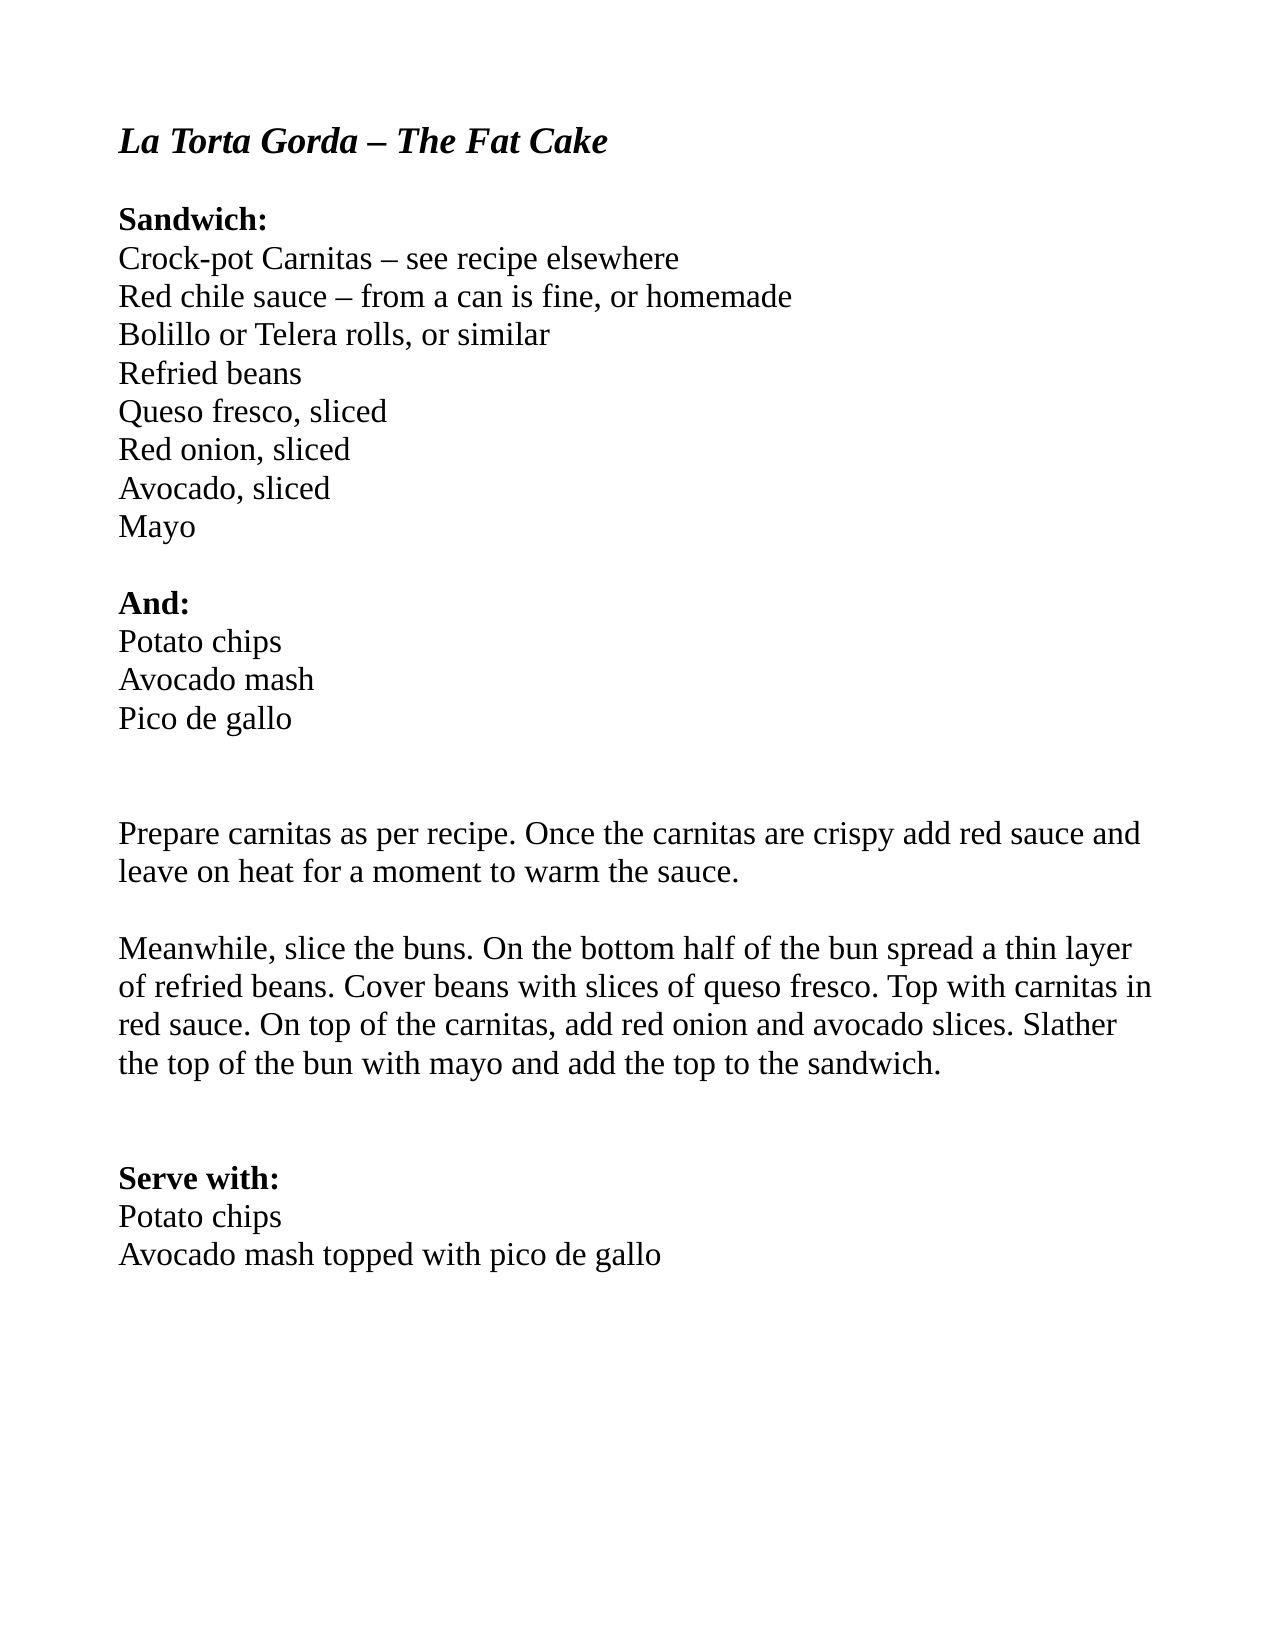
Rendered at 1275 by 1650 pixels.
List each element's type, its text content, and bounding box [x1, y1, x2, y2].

text Crock-pot Carnitas – see recipe elsewhere Red chile sauce – from a can is fine, or homemade Bolillo or Telera rolls, or similar Refried beans Queso fresco, sliced Red onion, sliced Avocado, sliced Mayo [118, 238, 1157, 583]
text Prepare carnitas as per recipe. Once the carnitas are crispy add red sauce and leave on heat for a moment to warm the sauce. [118, 813, 1157, 889]
text Avocado mash [118, 659, 1157, 698]
text Potato chips [118, 621, 1157, 659]
text La Torta Gorda – The Fat Cake [118, 118, 1157, 161]
text Serve with: Potato chips Avocado mash topped with pico de gallo [118, 1119, 1157, 1311]
text Meanwhile, slice the buns. On the bottom half of the bun spread a thin layer of refried beans. Cover beans with slices of queso fresco. Top with carnitas in red sauce. On top of the carnitas, add red onion and avocado slices. Slather the top of the bun with mayo and add the top to the sandwich. [118, 928, 1157, 1081]
text Pico de gallo [118, 698, 1157, 736]
text Sandwich: [118, 199, 1157, 238]
text And: [118, 583, 1157, 621]
